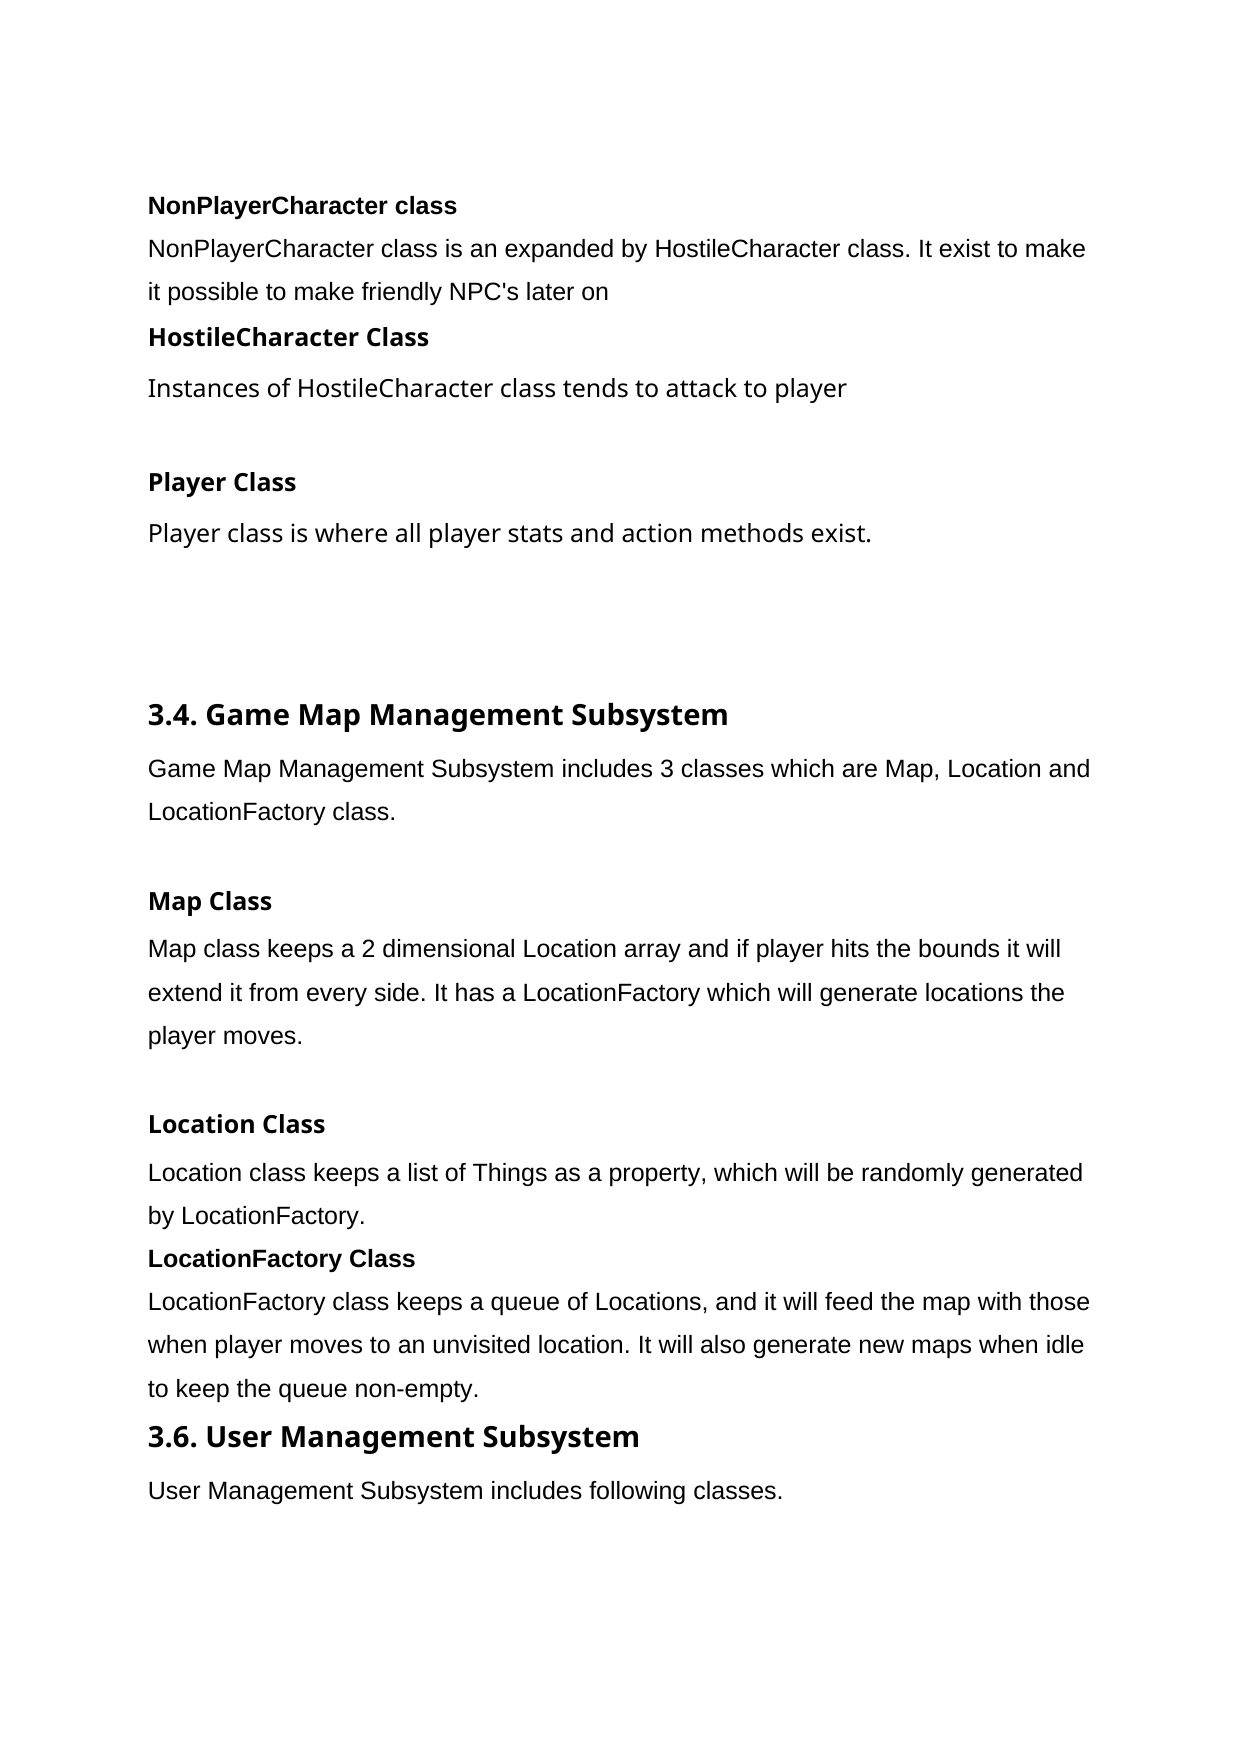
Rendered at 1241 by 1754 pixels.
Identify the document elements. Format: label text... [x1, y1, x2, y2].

text HostileCharacter Class Instances of HostileCharacter class tends to attack to player [148, 320, 1093, 405]
text Game Map Management Subsystem includes 3 classes which are Map, Location and LocationFactory class. [148, 754, 1093, 826]
text Map class keeps a 2 dimensional Location array and if player hits the bounds it will extend it from every side. It has a LocationFactory which will generate locations the player moves. [148, 934, 1093, 1049]
text User Management Subsystem includes following classes. [148, 1476, 1093, 1548]
text Map Class [148, 883, 1093, 917]
text 3.6. User Management Subsystem [148, 1417, 1093, 1456]
text NonPlayerCharacter class [148, 191, 1093, 219]
text LocationFactory class keeps a queue of Locations, and it will feed the map with those when player moves to an unvisited location. It will also generate new maps when idle to keep the queue non-empty. [148, 1287, 1093, 1402]
text LocationFactory Class [148, 1244, 1093, 1273]
text NonPlayerCharacter class is an expanded by HostileCharacter class. It exist to make it possible to make friendly NPC's later on [148, 234, 1093, 306]
text 3.4. Game Map Management Subsystem [148, 694, 1093, 734]
text Player Class Player class is where all player stats and action methods exist. [148, 464, 1093, 549]
text Location Class [148, 1107, 1093, 1141]
text Location class keeps a list of Things as a property, which will be randomly generated by LocationFactory. [148, 1158, 1093, 1230]
